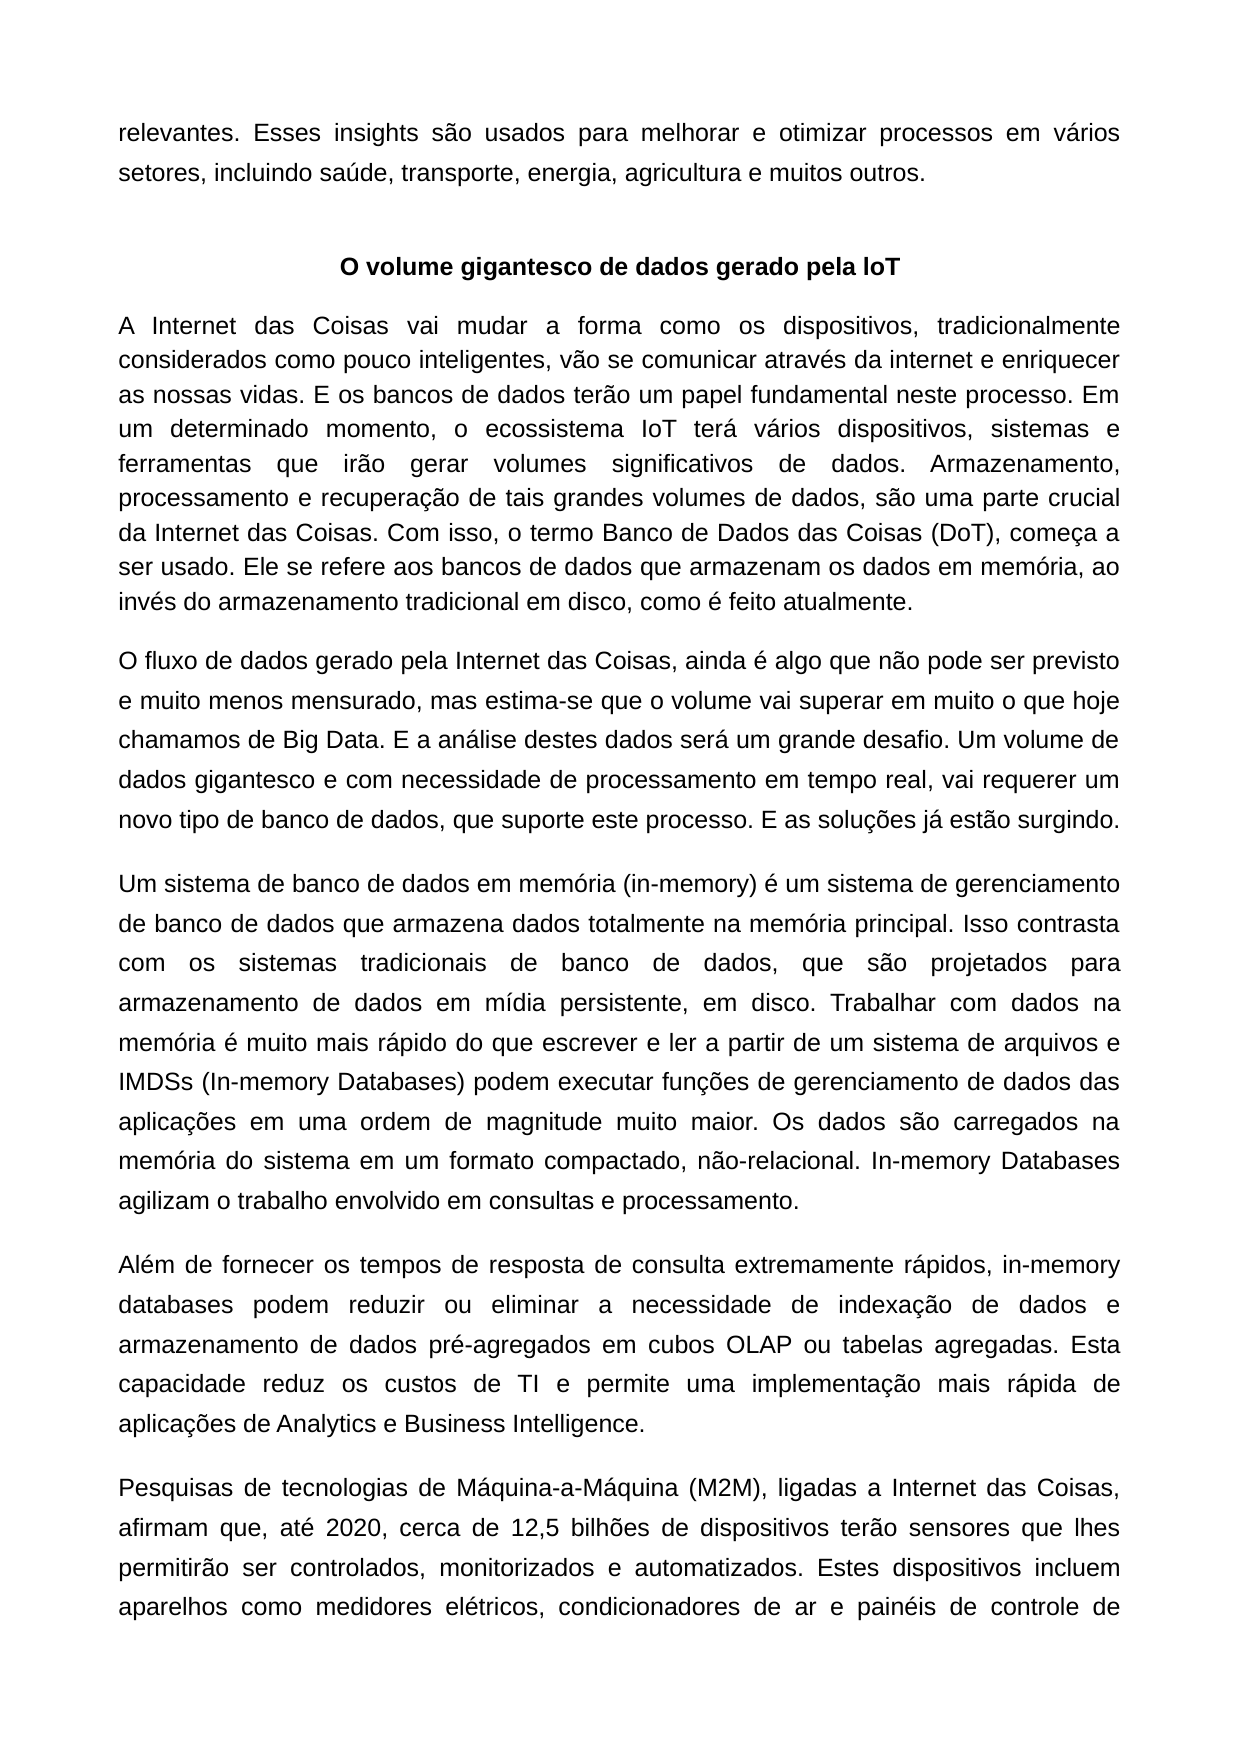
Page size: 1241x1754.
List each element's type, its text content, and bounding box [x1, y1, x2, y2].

text relevantes. Esses insights são usados para melhorar e otimizar processos em vários setores, incluindo saúde, transporte, energia, agricultura e muitos outros. [118, 118, 1122, 186]
text Pesquisas de tecnologias de Máquina-a-Máquina (M2M), ligadas a Internet das Coisas, afirmam que, até 2020, cerca de 12,5 bilhões de dispositivos terão sensores que lhes permitirão ser controlados, monitorizados e automatizados. Estes dispositivos incluem aparelhos como medidores elétricos, condicionadores de ar e painéis de controle de [118, 1473, 1122, 1621]
text Um sistema de banco de dados em memória (in-memory) é um sistema de gerenciamento de banco de dados que armazena dados totalmente na memória principal. Isso contrasta com os sistemas tradicionais de banco de dados, que são projetados para armazenamento de dados em mídia persistente, em disco. Trabalhar com dados na memória é muito mais rápido do que escrever e ler a partir de um sistema de arquivos e IMDSs (In-memory Databases) podem executar funções de gerenciamento de dados das aplicações em uma ordem de magnitude muito maior. Os dados são carregados na memória do sistema em um formato compactado, não-relacional. In-memory Databases agilizam o trabalho envolvido em consultas e processamento. [118, 869, 1122, 1214]
text O volume gigantesco de dados gerado pela loT [118, 251, 1122, 280]
text Além de fornecer os tempos de resposta de consulta extremamente rápidos, in-memory databases podem reduzir ou eliminar a necessidade de indexação de dados e armazenamento de dados pré-agregados em cubos OLAP ou tabelas agregadas. Esta capacidade reduz os custos de TI e permite uma implementação mais rápida de aplicações de Analytics e Business Intelligence. [118, 1250, 1122, 1437]
text A Internet das Coisas vai mudar a forma como os dispositivos, tradicionalmente considerados como pouco inteligentes, vão se comunicar através da internet e enriquecer as nossas vidas. E os bancos de dados terão um papel fundamental neste processo. Em um determinado momento, o ecossistema IoT terá vários dispositivos, sistemas e ferramentas que irão gerar volumes significativos de dados. Armazenamento, processamento e recuperação de tais grandes volumes de dados, são uma parte crucial da Internet das Coisas. Com isso, o termo Banco de Dados das Coisas (DoT), começa a ser usado. Ele se refere aos bancos de dados que armazenam os dados em memória, ao invés do armazenamento tradicional em disco, como é feito atualmente. [118, 311, 1122, 616]
text O fluxo de dados gerado pela Internet das Coisas, ainda é algo que não pode ser previsto e muito menos mensurado, mas estima-se que o volume vai superar em muito o que hoje chamamos de Big Data. E a análise destes dados será um grande desafio. Um volume de dados gigantesco e com necessidade de processamento em tempo real, vai requerer um novo tipo de banco de dados, que suporte este processo. E as soluções já estão surgindo. [118, 646, 1122, 833]
